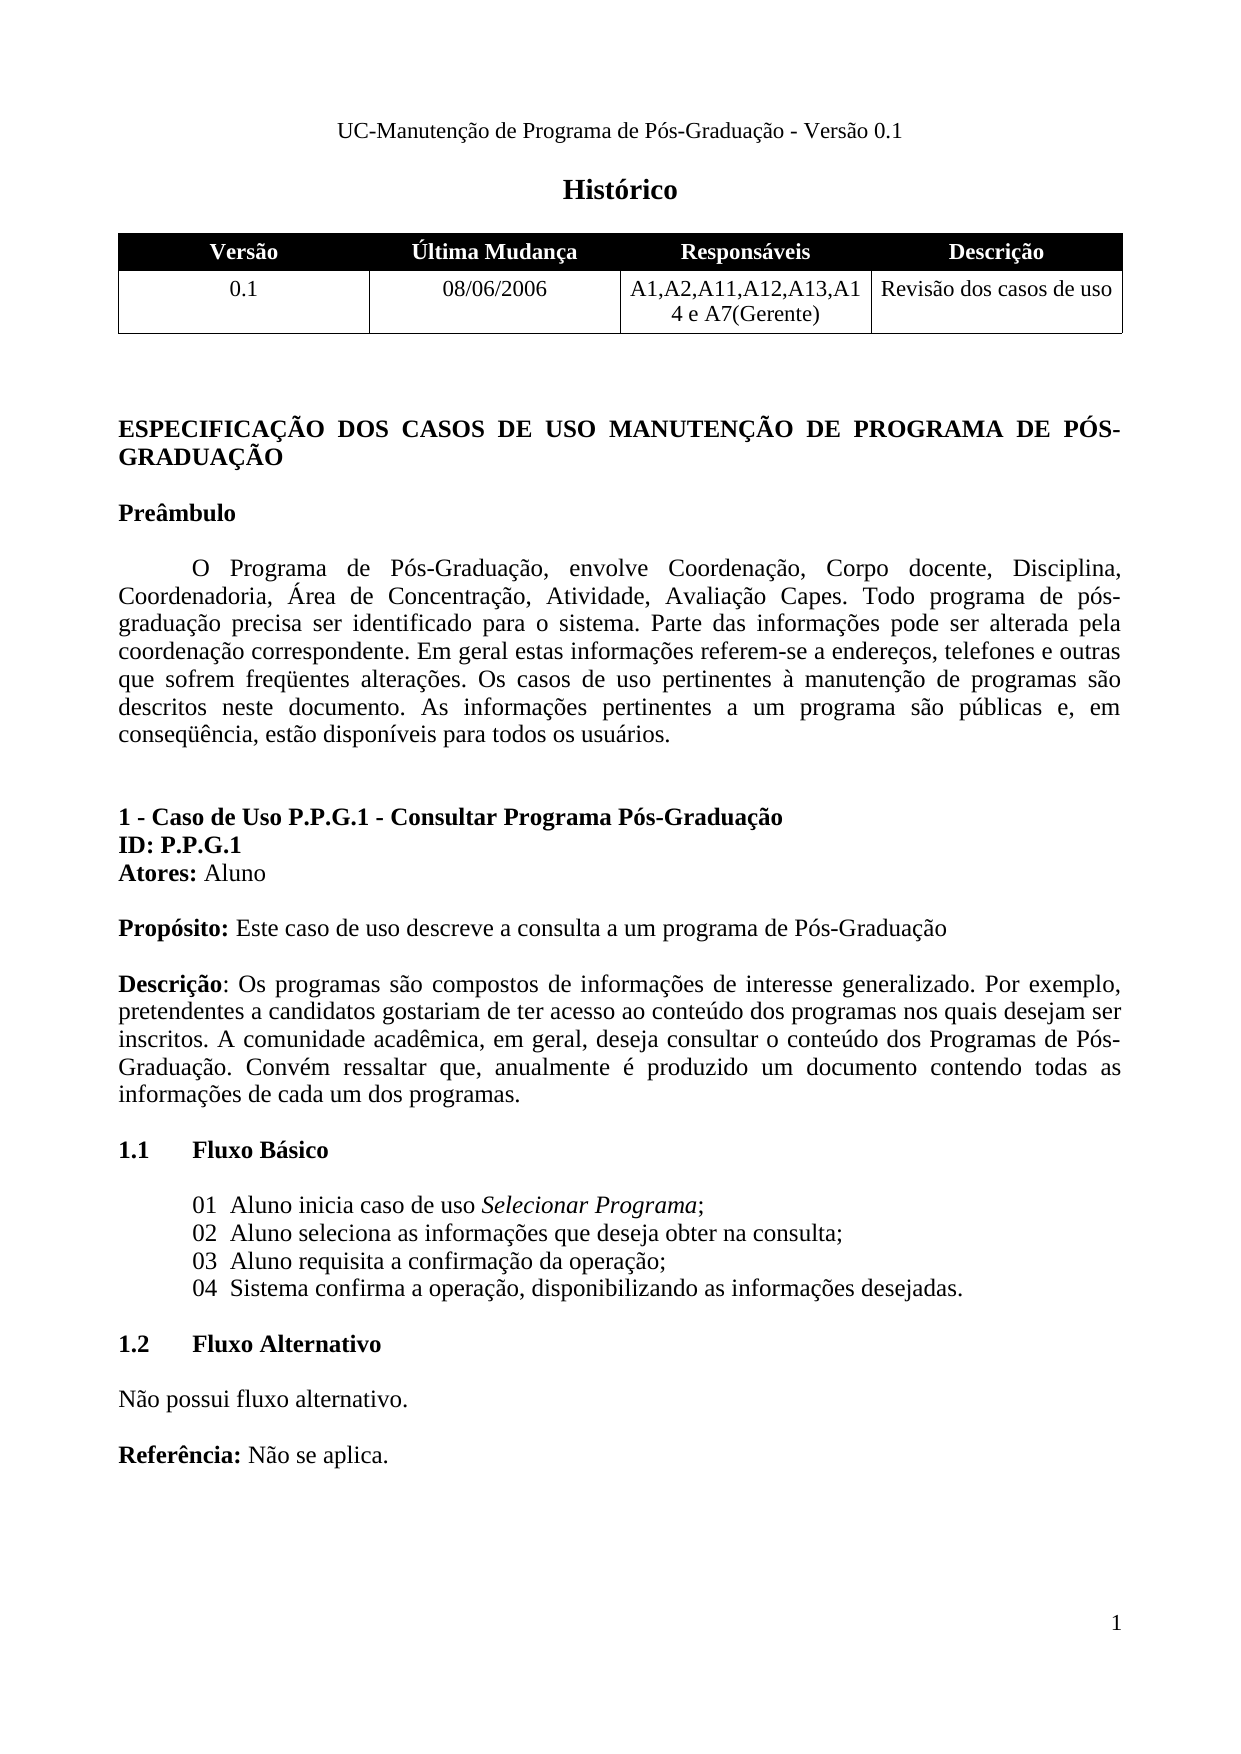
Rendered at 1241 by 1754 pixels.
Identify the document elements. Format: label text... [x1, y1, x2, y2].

table_header Responsáveis [621, 234, 871, 270]
table_cell 08/06/2006 [370, 271, 620, 332]
subtitle Preâmbulo [118, 499, 1122, 526]
text 1 - Caso de Uso P.P.G.1 - Consultar Programa Pós-Graduação [118, 803, 1122, 831]
table_cell A1,A2,A11,A12,A13,A14 e A7(Gerente) [621, 271, 871, 332]
text 03 Aluno requisita a confirmação da operação; [192, 1247, 1122, 1274]
text ID: P.P.G.1 [118, 831, 1122, 859]
text 02 Aluno seleciona as informações que deseja obter na consulta; [192, 1219, 1122, 1247]
table_header Descrição [872, 234, 1122, 270]
table_header Versão [119, 234, 369, 270]
text Não possui fluxo alternativo. [118, 1385, 1122, 1413]
text 04 Sistema confirma a operação, disponibilizando as informações desejadas. [192, 1274, 1122, 1302]
text 01 Aluno inicia caso de uso Selecionar Programa; [192, 1191, 1122, 1219]
table_header Última Mudança [370, 234, 620, 270]
table_cell Revisão dos casos de uso [872, 271, 1122, 332]
text 1.2 Fluxo Alternativo [118, 1330, 1122, 1358]
text ESPECIFICAÇÃO DOS CASOS DE USO MANUTENÇÃO DE PROGRAMA DE PÓS-GRADUAÇÃO [118, 416, 1122, 471]
text O Programa de Pós-Graduação, envolve Coordenação, Corpo docente, Disciplina, Coordenadoria, Área de Concentração, Atividade, Avaliação Capes. Todo programa de pós-graduação precisa ser identificado para o sistema. Parte das informações pode ser alterada pela coordenação correspondente. Em geral estas informações referem-se a endereços, telefones e outras que sofrem freqüentes alterações. Os casos de uso pertinentes à manutenção de programas são descritos neste documento. As informações pertinentes a um programa são públicas e, em conseqüência, estão disponíveis para todos os usuários. [118, 554, 1122, 748]
text Atores: Aluno [118, 859, 1122, 887]
text 1.1 Fluxo Básico [118, 1136, 1122, 1164]
text Histórico [118, 173, 1122, 205]
text Propósito: Este caso de uso descreve a consulta a um programa de Pós-Graduação [118, 914, 1122, 942]
table_cell 0.1 [119, 271, 369, 332]
text Descrição: Os programas são compostos de informações de interesse generalizado. Por exemplo, pretendentes a candidatos gostariam de ter acesso ao conteúdo dos programas nos quais desejam ser inscritos. A comunidade acadêmica, em geral, deseja consultar o conteúdo dos Programas de Pós-Graduação. Convém ressaltar que, anualmente é produzido um documento contendo todas as informações de cada um dos programas. [118, 970, 1122, 1108]
text Referência: Não se aplica. [118, 1441, 1122, 1468]
